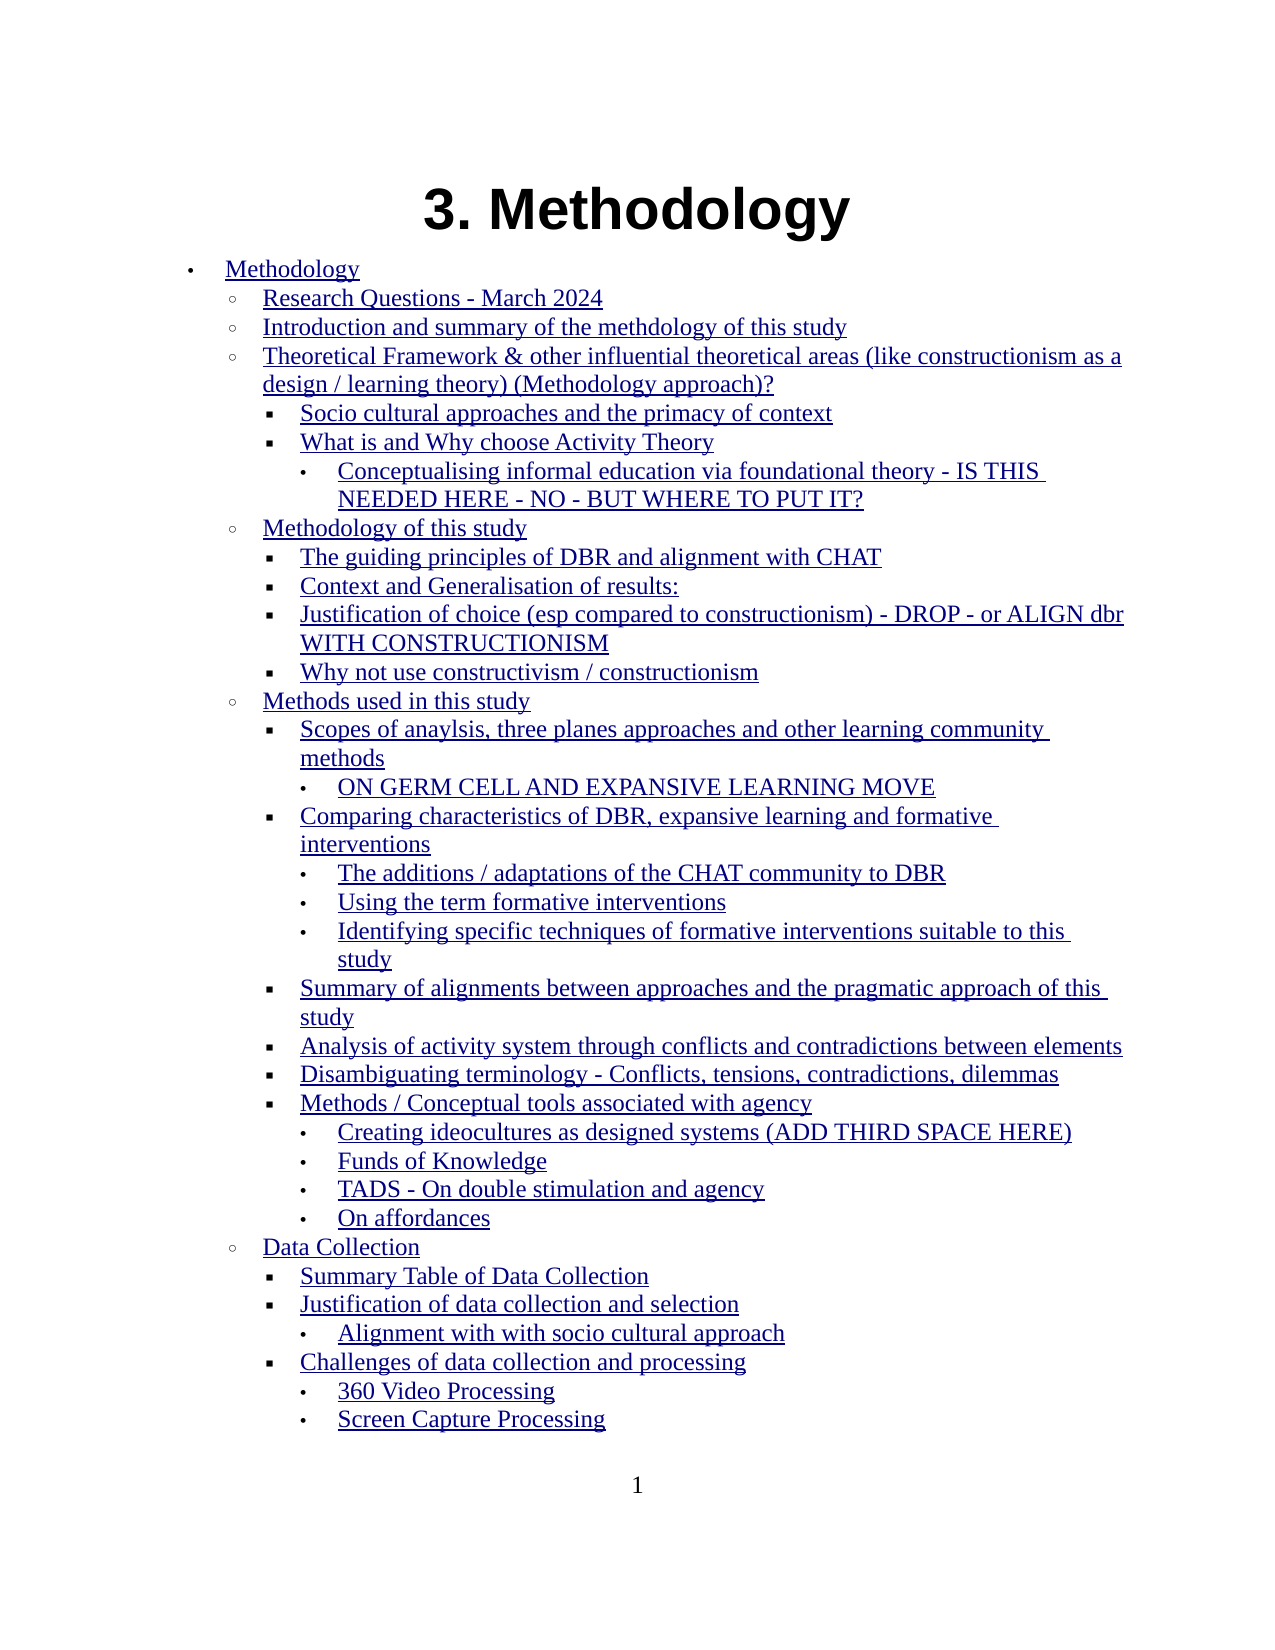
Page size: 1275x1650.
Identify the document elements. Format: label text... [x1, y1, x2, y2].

list Methods used in this study [225, 686, 1125, 714]
list Methodology [187, 254, 1125, 283]
list Identifying specific techniques of formative interventions suitable to this study [300, 916, 1125, 973]
list Methods / Conceptual tools associated with agency [262, 1088, 1125, 1117]
list Screen Capture Processing [300, 1404, 1125, 1433]
list Summary of alignments between approaches and the pragmatic approach of this study [262, 973, 1125, 1031]
list TADS - On double stimulation and agency [300, 1174, 1125, 1203]
list Scopes of anaylsis, three planes approaches and other learning community methods [262, 714, 1125, 772]
list Justification of choice (esp compared to constructionism) - DROP - or ALIGN dbr WITH CONSTRUCTIONISM [262, 599, 1125, 657]
list Summary Table of Data Collection [262, 1261, 1125, 1289]
list Disambiguating terminology - Conflicts, tensions, contradictions, dilemmas [262, 1059, 1125, 1088]
title 3. Methodology [150, 175, 1125, 242]
list On affordances [300, 1203, 1125, 1232]
list Socio cultural approaches and the primacy of context [262, 398, 1125, 427]
list Alignment with with socio cultural approach [300, 1318, 1125, 1347]
list The additions / adaptations of the CHAT community to DBR [300, 858, 1125, 887]
list Why not use constructivism / constructionism [262, 657, 1125, 686]
list Creating ideocultures as designed systems (ADD THIRD SPACE HERE) [300, 1117, 1125, 1146]
list Context and Generalisation of results: [262, 571, 1125, 599]
list Justification of data collection and selection [262, 1289, 1125, 1318]
list Data Collection [225, 1232, 1125, 1261]
list What is and Why choose Activity Theory [262, 427, 1125, 456]
list Challenges of data collection and processing [262, 1347, 1125, 1376]
list Theoretical Framework & other influential theoretical areas (like constructionism as a design / learning theory) (Methodology approach)? [225, 341, 1125, 398]
list Using the term formative interventions [300, 887, 1125, 916]
list The guiding principles of DBR and alignment with CHAT [262, 542, 1125, 571]
list Comparing characteristics of DBR, expansive learning and formative interventions [262, 801, 1125, 858]
list 360 Video Processing [300, 1376, 1125, 1404]
list Research Questions - March 2024 [225, 283, 1125, 312]
list Funds of Knowledge [300, 1146, 1125, 1174]
list Conceptualising informal education via foundational theory - IS THIS NEEDED HERE - NO - BUT WHERE TO PUT IT? [300, 456, 1125, 513]
list Introduction and summary of the methdology of this study [225, 312, 1125, 341]
list ON GERM CELL AND EXPANSIVE LEARNING MOVE [300, 772, 1125, 801]
list Methodology of this study [225, 513, 1125, 542]
list Analysis of activity system through conflicts and contradictions between elements [262, 1031, 1125, 1059]
